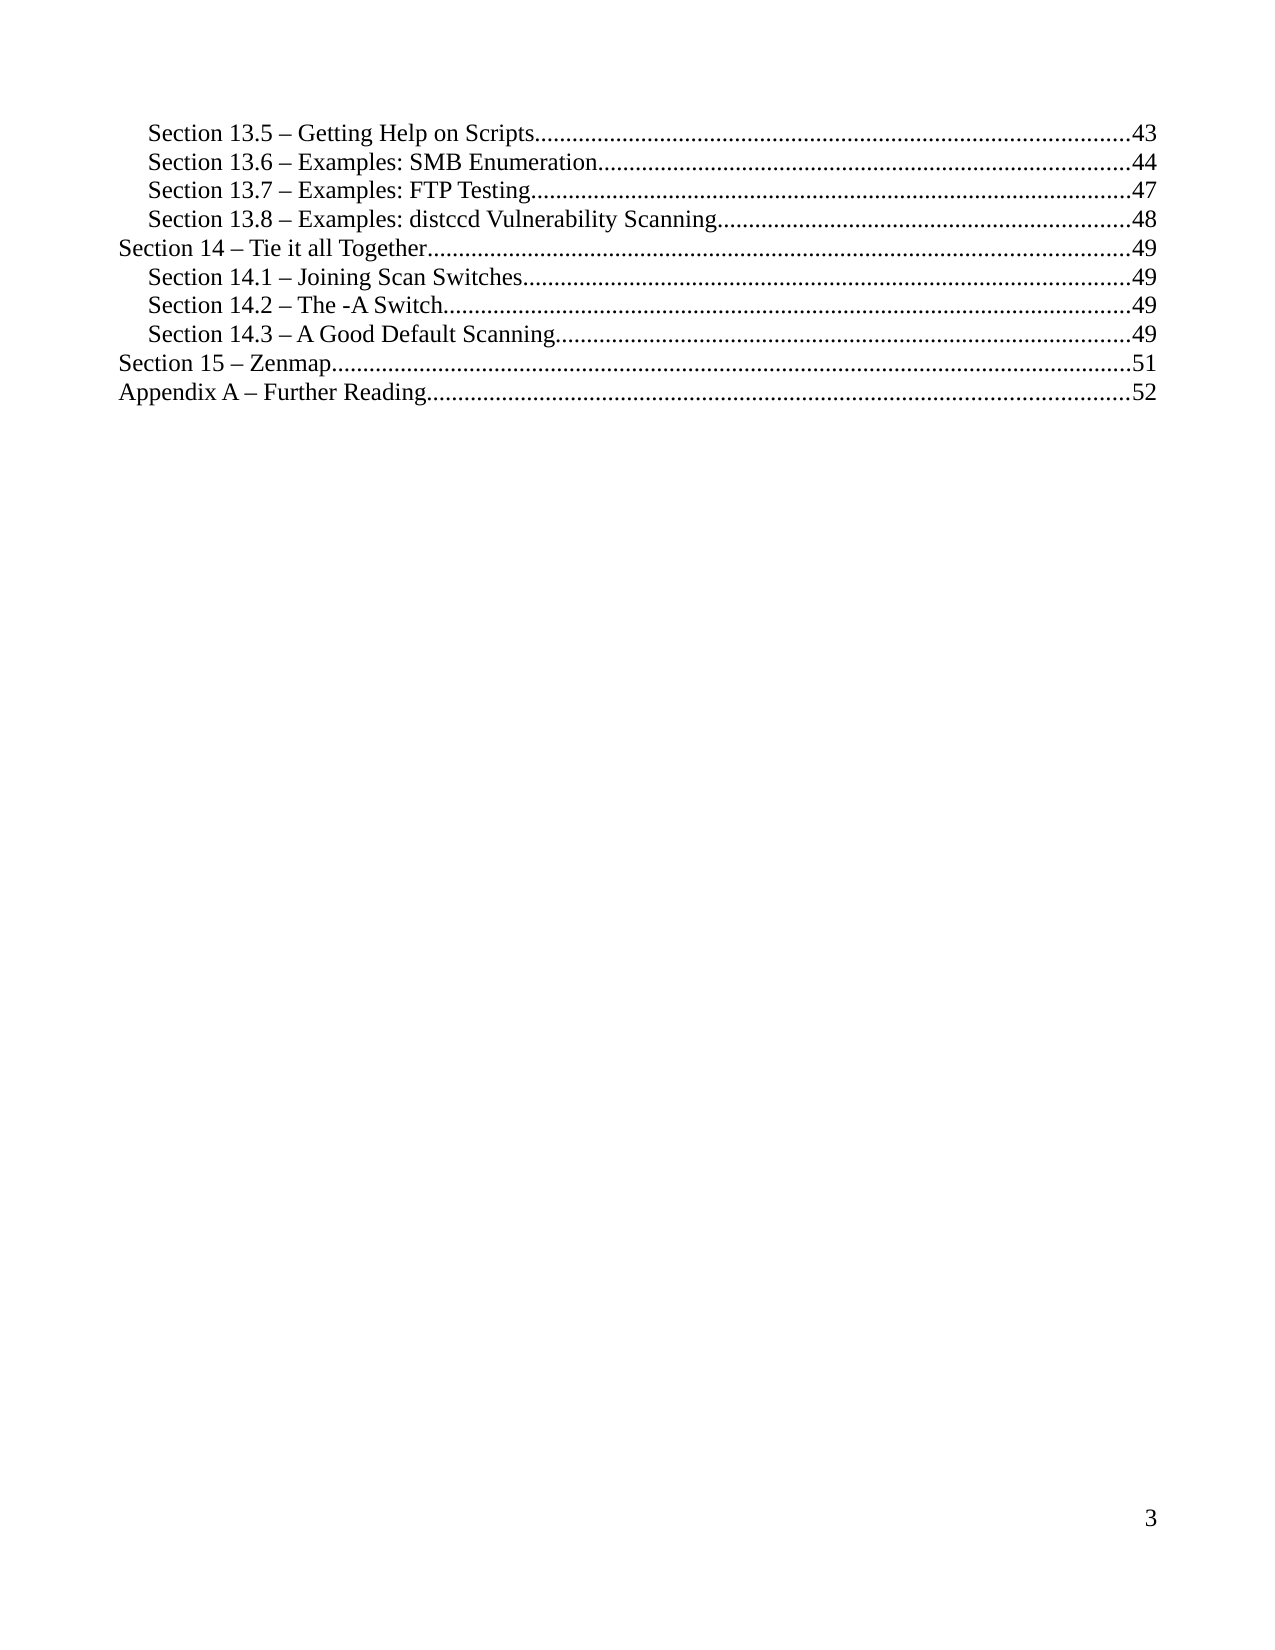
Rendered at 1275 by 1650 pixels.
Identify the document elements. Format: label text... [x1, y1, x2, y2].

text Section 13.6 – Examples: SMB Enumeration 44 [148, 147, 1157, 176]
text Section 13.7 – Examples: FTP Testing 47 [148, 176, 1157, 204]
text Section 15 – Zenmap 51 [118, 348, 1157, 377]
text Section 14.3 – A Good Default Scanning 49 [148, 319, 1157, 348]
text Section 14.2 – The -A Switch 49 [148, 291, 1157, 319]
text Section 14.1 – Joining Scan Switches 49 [148, 262, 1157, 291]
text Section 13.8 – Examples: distccd Vulnerability Scanning 48 [148, 204, 1157, 233]
text Appendix A – Further Reading 52 [118, 377, 1157, 406]
text Section 13.5 – Getting Help on Scripts 43 [148, 118, 1157, 147]
text Section 14 – Tie it all Together 49 [118, 233, 1157, 262]
